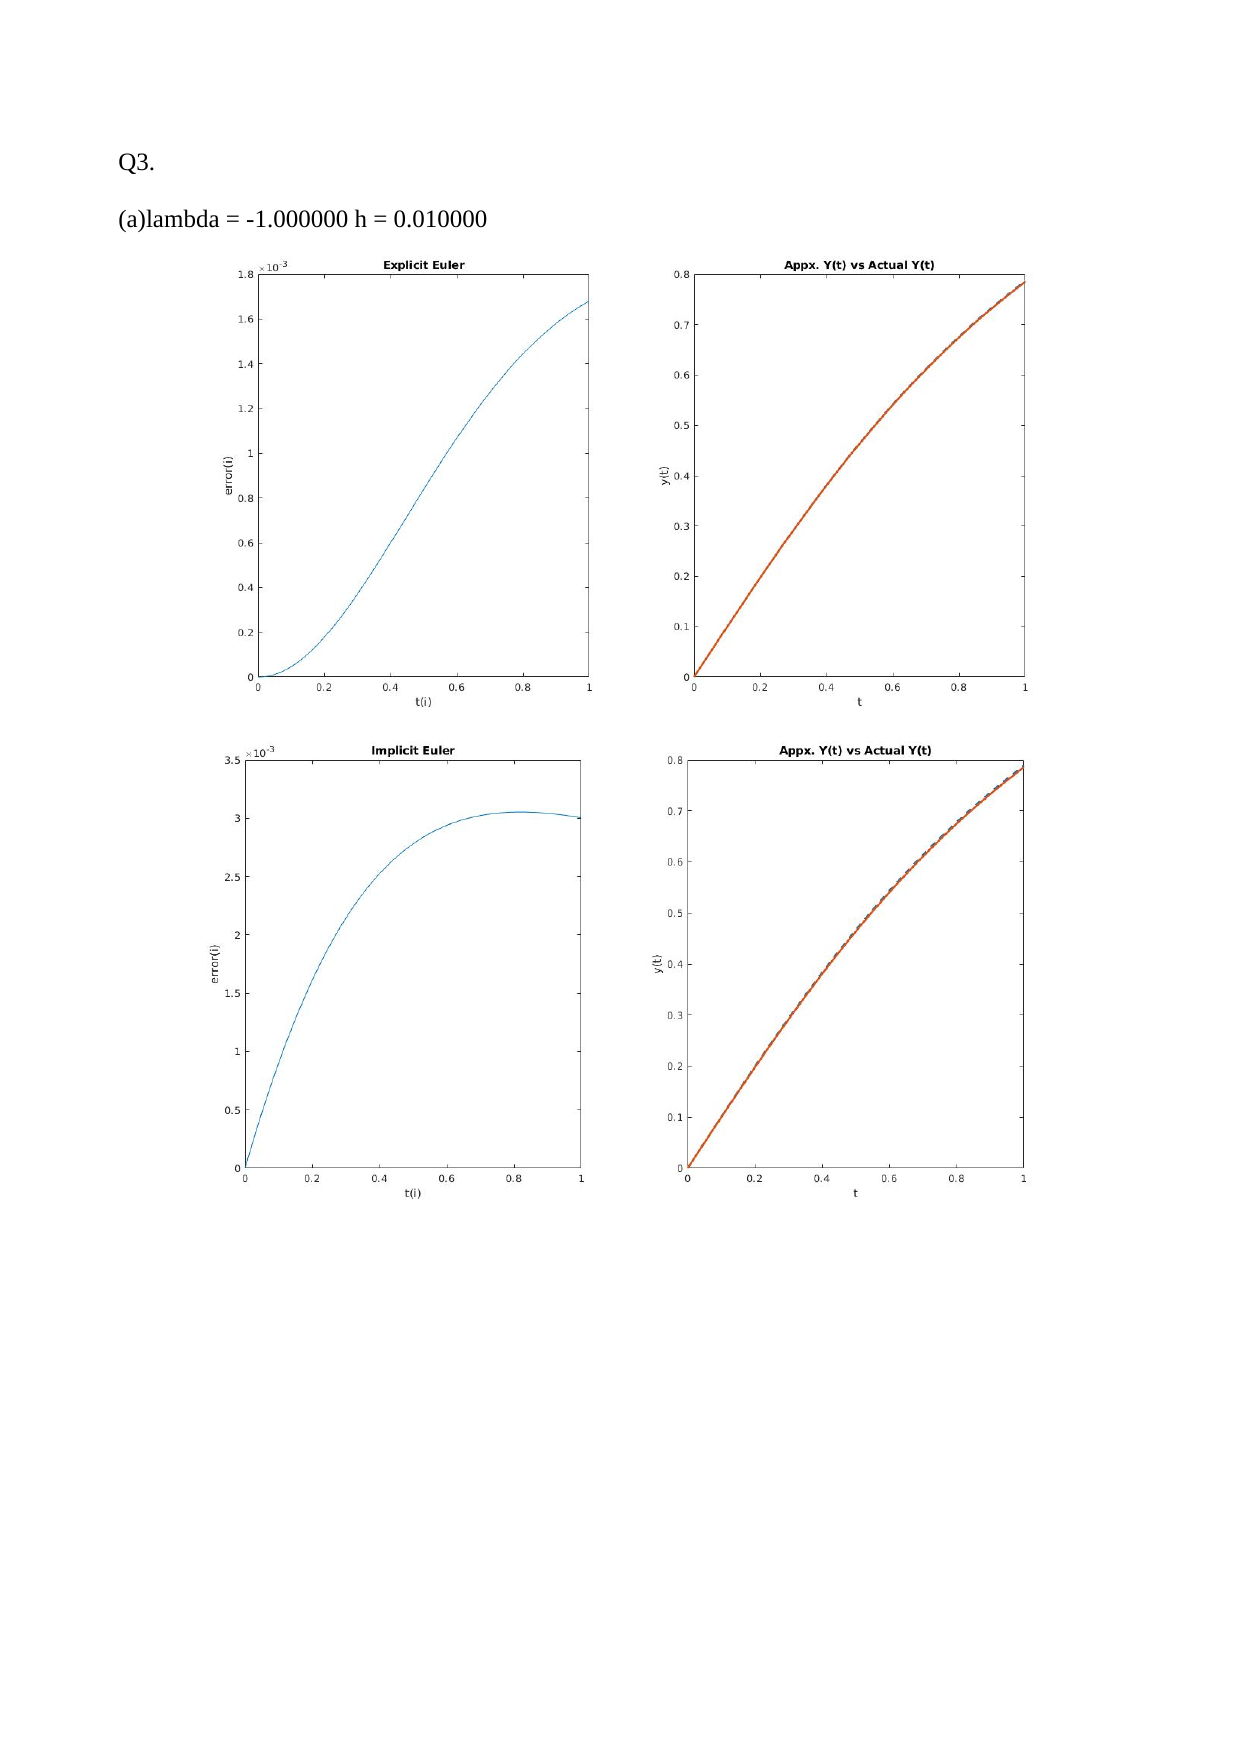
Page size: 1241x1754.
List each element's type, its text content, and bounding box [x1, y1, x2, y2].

picture [114, 237, 1119, 1223]
text (a)lambda = -1.000000 h = 0.010000 [118, 204, 1122, 233]
text Q3. [118, 147, 1122, 176]
